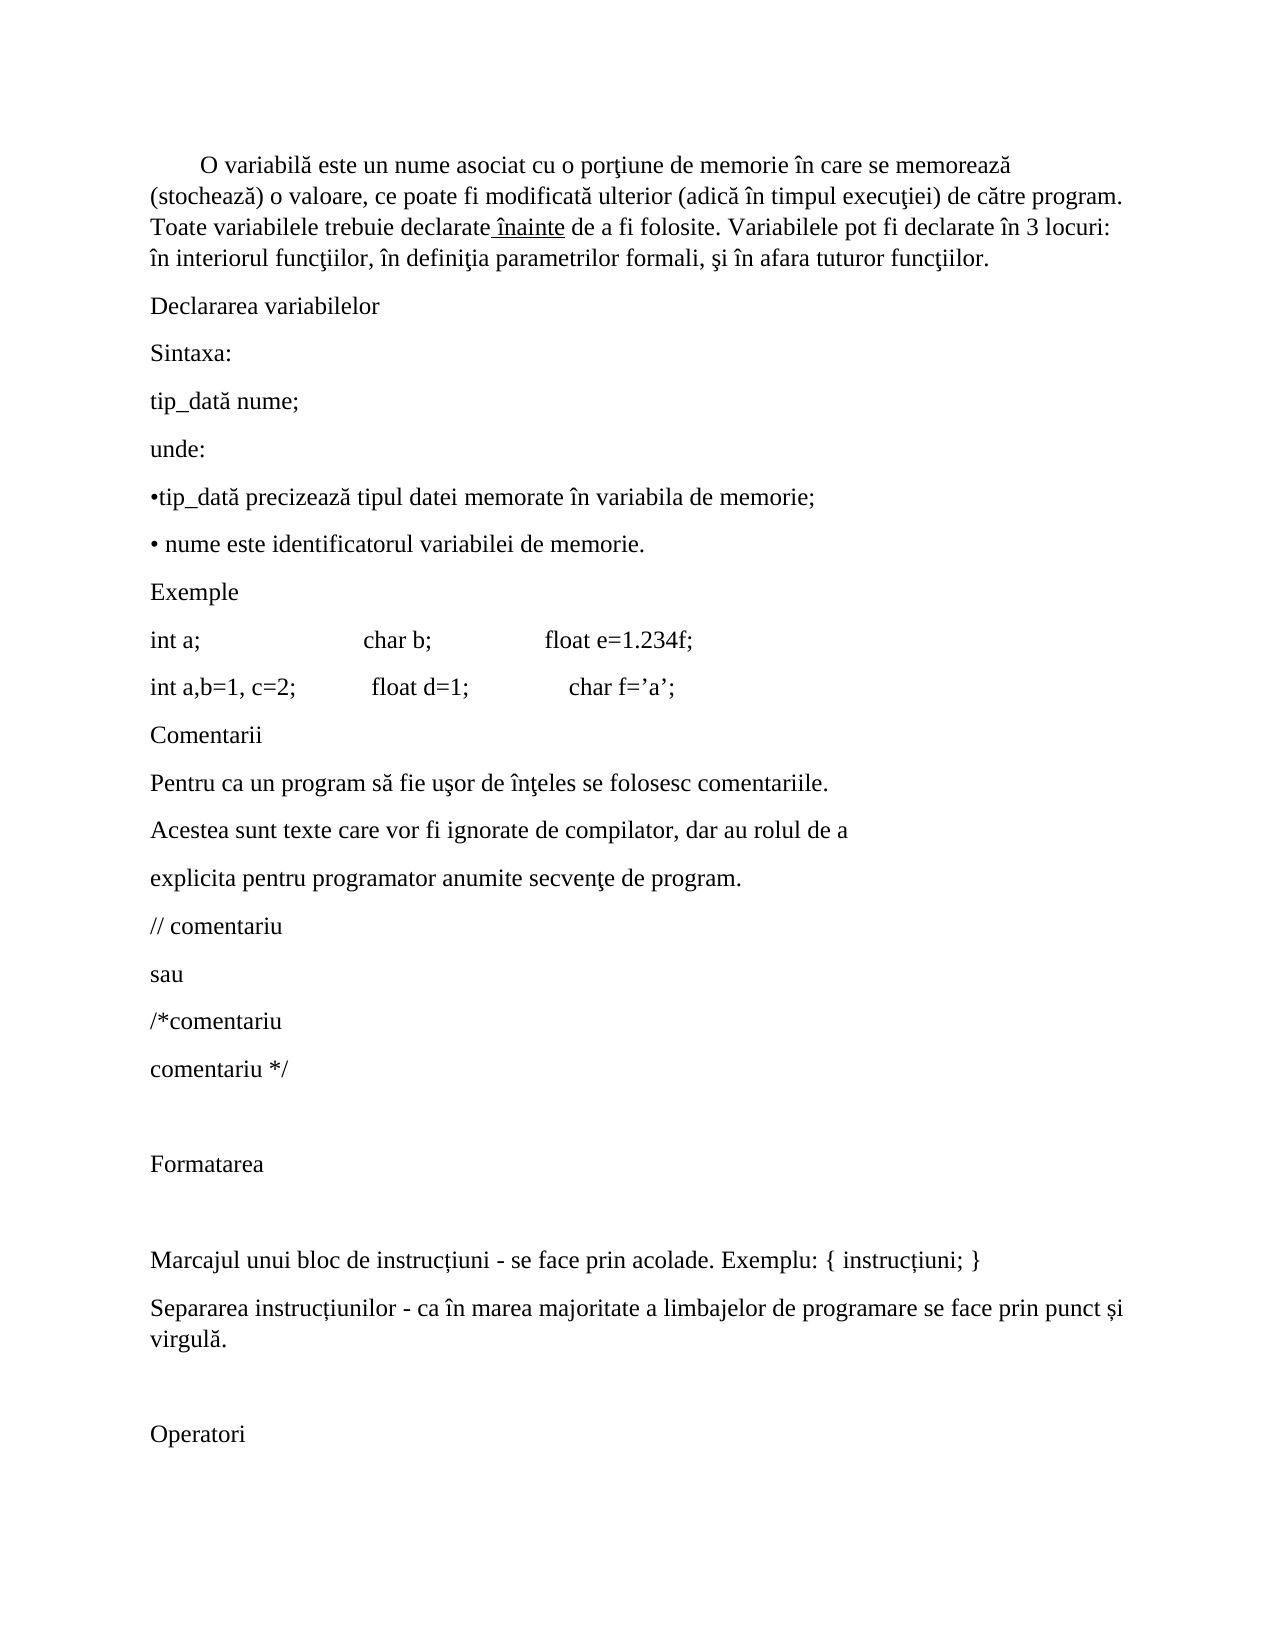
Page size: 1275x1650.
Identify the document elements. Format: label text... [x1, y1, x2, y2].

text Exemple [150, 577, 1125, 606]
text Pentru ca un program să fie uşor de înţeles se folosesc comentariile. [150, 768, 1125, 797]
text // comentariu [150, 911, 1125, 940]
text Operatori [150, 1419, 1125, 1448]
text • nume este identificatorul variabilei de memorie. [150, 529, 1125, 558]
text sau [150, 959, 1125, 987]
text /*comentariu [150, 1006, 1125, 1035]
text tip_dată nume; [150, 386, 1125, 415]
text Declararea variabilelor [150, 291, 1125, 319]
text int a,b=1, c=2; float d=1; char f=’a’; [150, 672, 1125, 701]
text Acestea sunt texte care vor fi ignorate de compilator, dar au rolul de a [150, 816, 1125, 844]
text Sintaxa: [150, 338, 1125, 367]
text int a; char b; float e=1.234f; [150, 625, 1125, 653]
text comentariu */ [150, 1054, 1125, 1083]
text explicita pentru programator anumite secvenţe de program. [150, 863, 1125, 892]
text Comentarii [150, 720, 1125, 749]
text Marcajul unui bloc de instrucțiuni - se face prin acolade. Exemplu: { instrucțiuni; } [150, 1245, 1125, 1274]
text O variabilă este un nume asociat cu o porţiune de memorie în care se memorează (stochează) o valoare, ce poate fi modificată ulterior (adică în timpul execuţiei) de către program. Toate variabilele trebuie declarate înainte de a fi folosite. Variabilele pot fi declarate în 3 locuri: în interiorul funcţiilor, în definiţia parametrilor formali, şi în afara tuturor funcţiilor. [150, 150, 1125, 272]
text Formatarea [150, 1149, 1125, 1178]
text Separarea instrucțiunilor - ca în marea majoritate a limbajelor de programare se face prin punct și virgulă. [150, 1293, 1125, 1352]
text •tip_dată precizează tipul datei memorate în variabila de memorie; [150, 482, 1125, 510]
text unde: [150, 434, 1125, 463]
